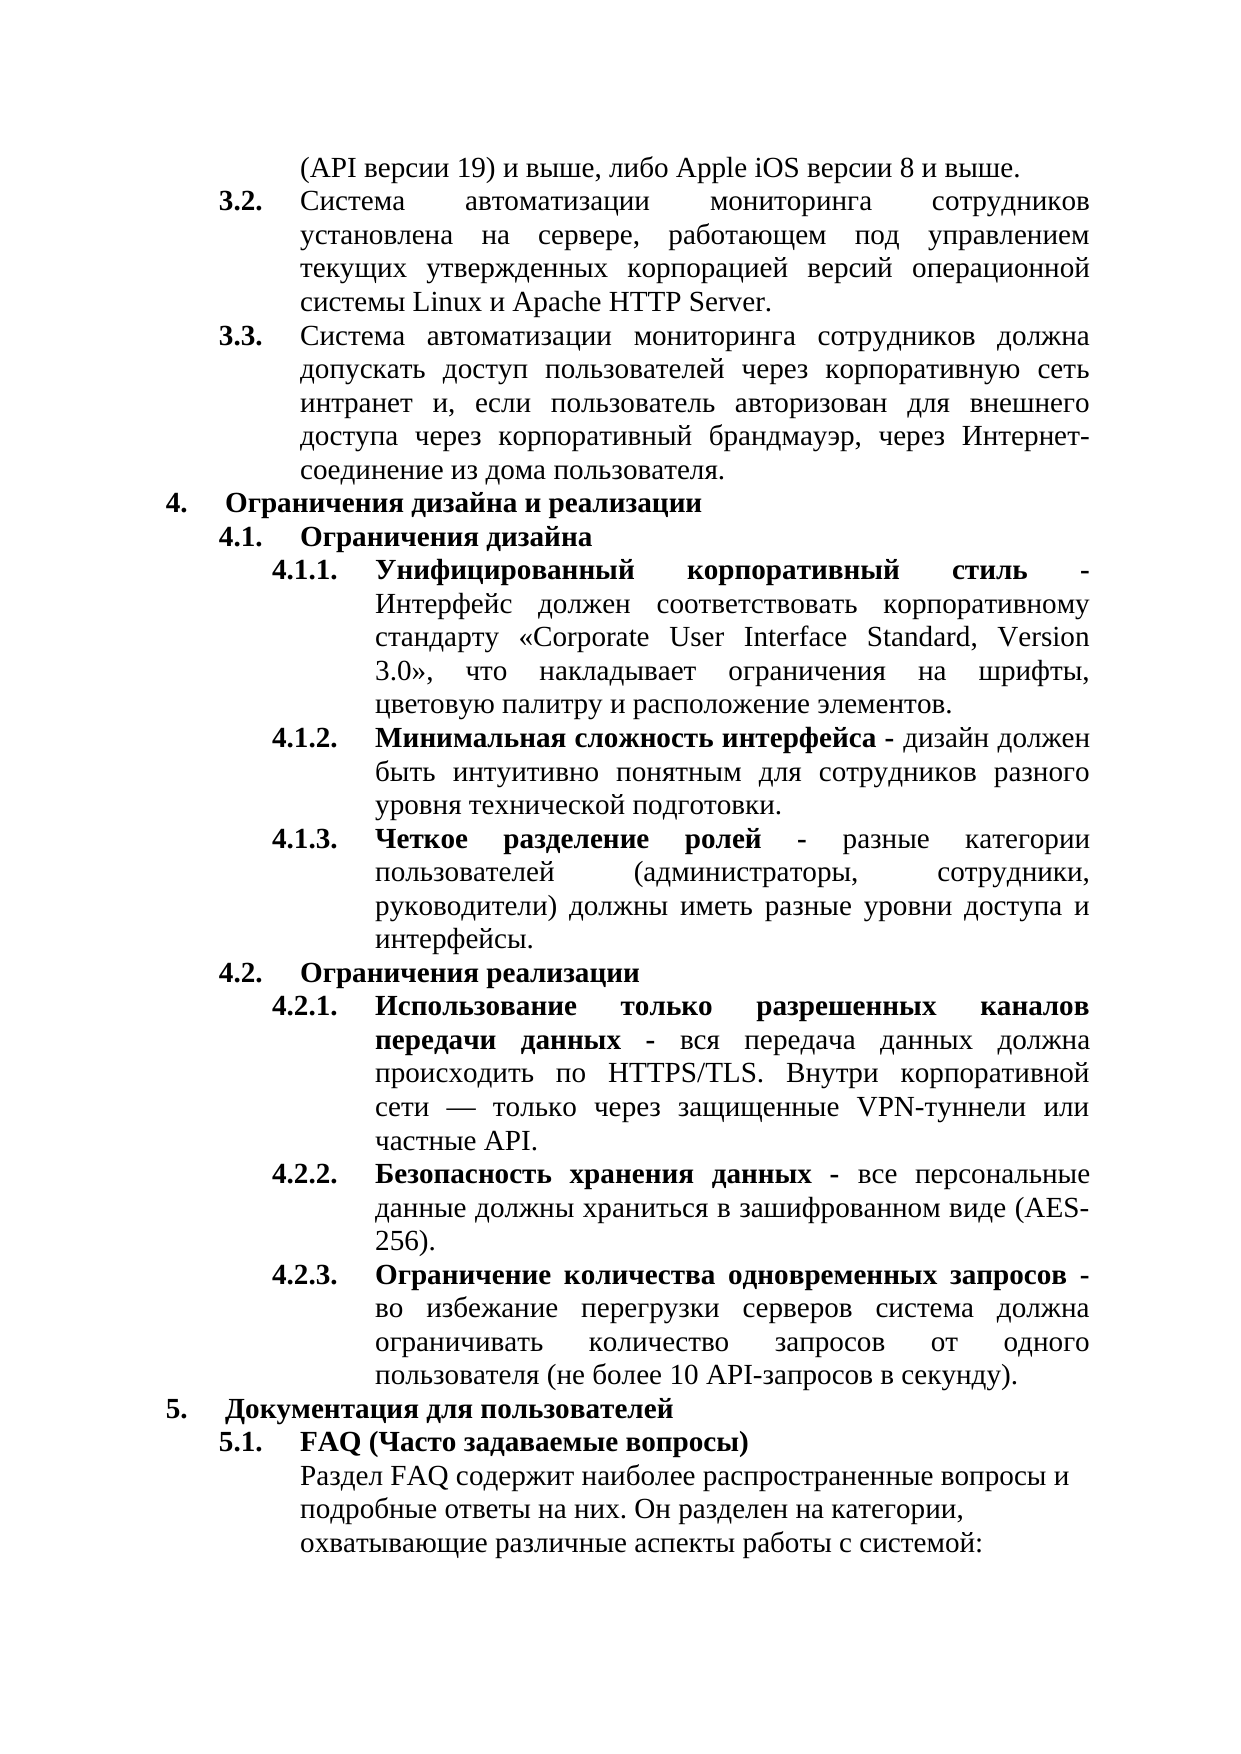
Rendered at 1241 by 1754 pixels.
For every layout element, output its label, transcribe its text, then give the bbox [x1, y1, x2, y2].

list Система автоматизации мониторинга сотрудников установлена на сервере, работающем под управлением текущих утвержденных корпорацией версий операционной системы Linux и Apache HTTP Server. [262, 183, 1090, 318]
list Документация для пользователей [187, 1391, 1090, 1424]
list Безопасность хранения данных - все персональные данные должны храниться в зашифрованном виде (AES-256). [337, 1156, 1090, 1257]
list Ограничения дизайна и реализации [187, 485, 1090, 519]
list FAQ (Часто задаваемые вопросы) [262, 1424, 1090, 1458]
text Раздел FAQ содержит наиболее распространенные вопросы и подробные ответы на них. Он разделен на категории, охватывающие различные аспекты работы с системой: [300, 1458, 1090, 1559]
list Использование только разрешенных каналов передачи данных - вся передача данных должна происходить по HTTPS/TLS. Внутри корпоративной сети — только через защищенные VPN-туннели или частные API. [337, 988, 1090, 1156]
list Система автоматизации мониторинга сотрудников должна допускать доступ пользователей через корпоративную сеть интранет и, если пользователь авторизован для внешнего доступа через корпоративный брандмауэр, через Интернет-соединение из дома пользователя. [262, 318, 1090, 485]
list (API версии 19) и выше, либо Apple iOS версии 8 и выше. [262, 150, 1090, 183]
list Минимальная сложность интерфейса - дизайн должен быть интуитивно понятным для сотрудников разного уровня технической подготовки. [337, 720, 1090, 821]
list Ограничения реализации [262, 955, 1090, 988]
list Ограничения дизайна [262, 519, 1090, 552]
list Унифицированный корпоративный стиль - Интерфейс должен соответствовать корпоративному стандарту «Corporate User Interface Standard, Version 3.0», что накладывает ограничения на шрифты, цветовую палитру и расположение элементов. [337, 552, 1090, 720]
list Четкое разделение ролей - разные категории пользователей (администраторы, сотрудники, руководители) должны иметь разные уровни доступа и интерфейсы. [337, 821, 1090, 955]
list Ограничение количества одновременных запросов - во избежание перегрузки серверов система должна ограничивать количество запросов от одного пользователя (не более 10 API-запросов в секунду). [337, 1257, 1090, 1391]
